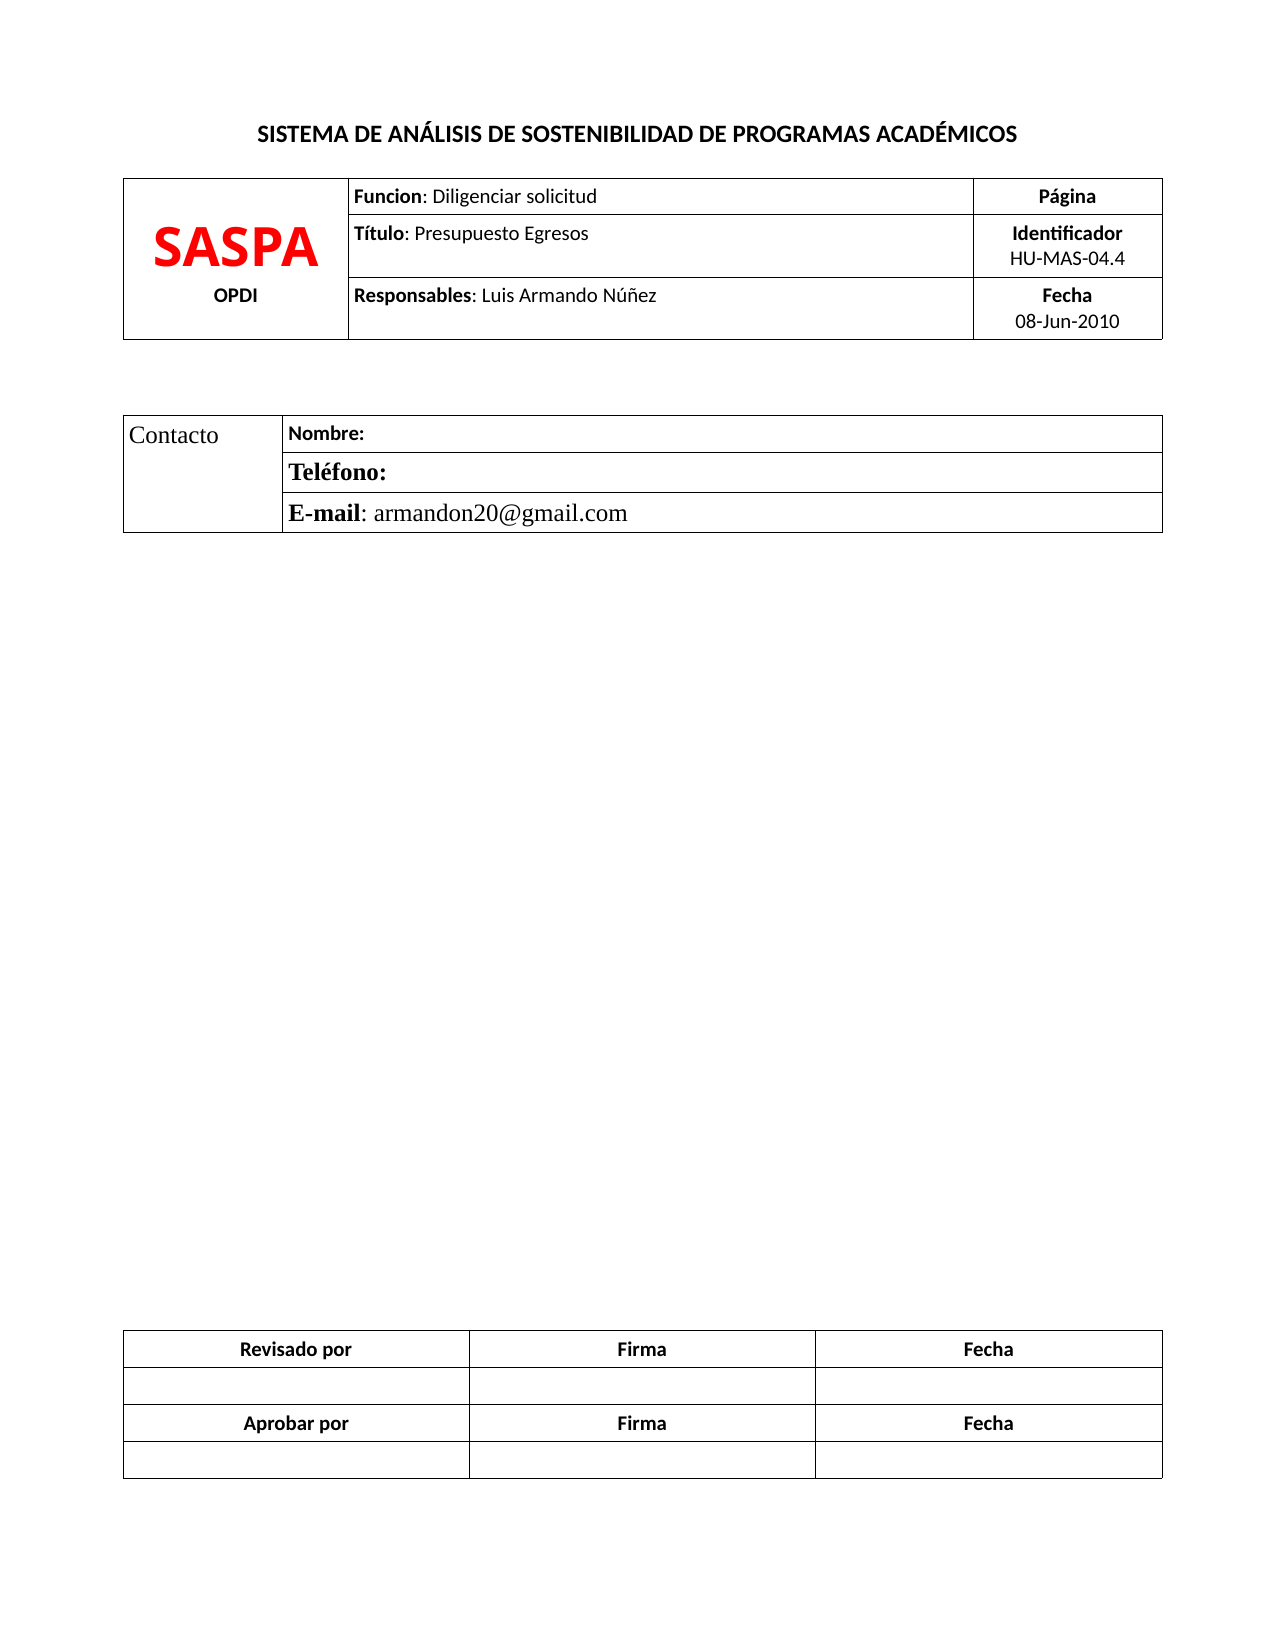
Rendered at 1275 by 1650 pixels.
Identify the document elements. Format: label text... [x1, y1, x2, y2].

table_cell Contacto [124, 416, 282, 532]
table_cell Nombre: [283, 416, 1162, 452]
table_cell E-mail: armandon20@gmail.com [283, 493, 1162, 532]
table_cell Teléfono: [283, 453, 1162, 492]
